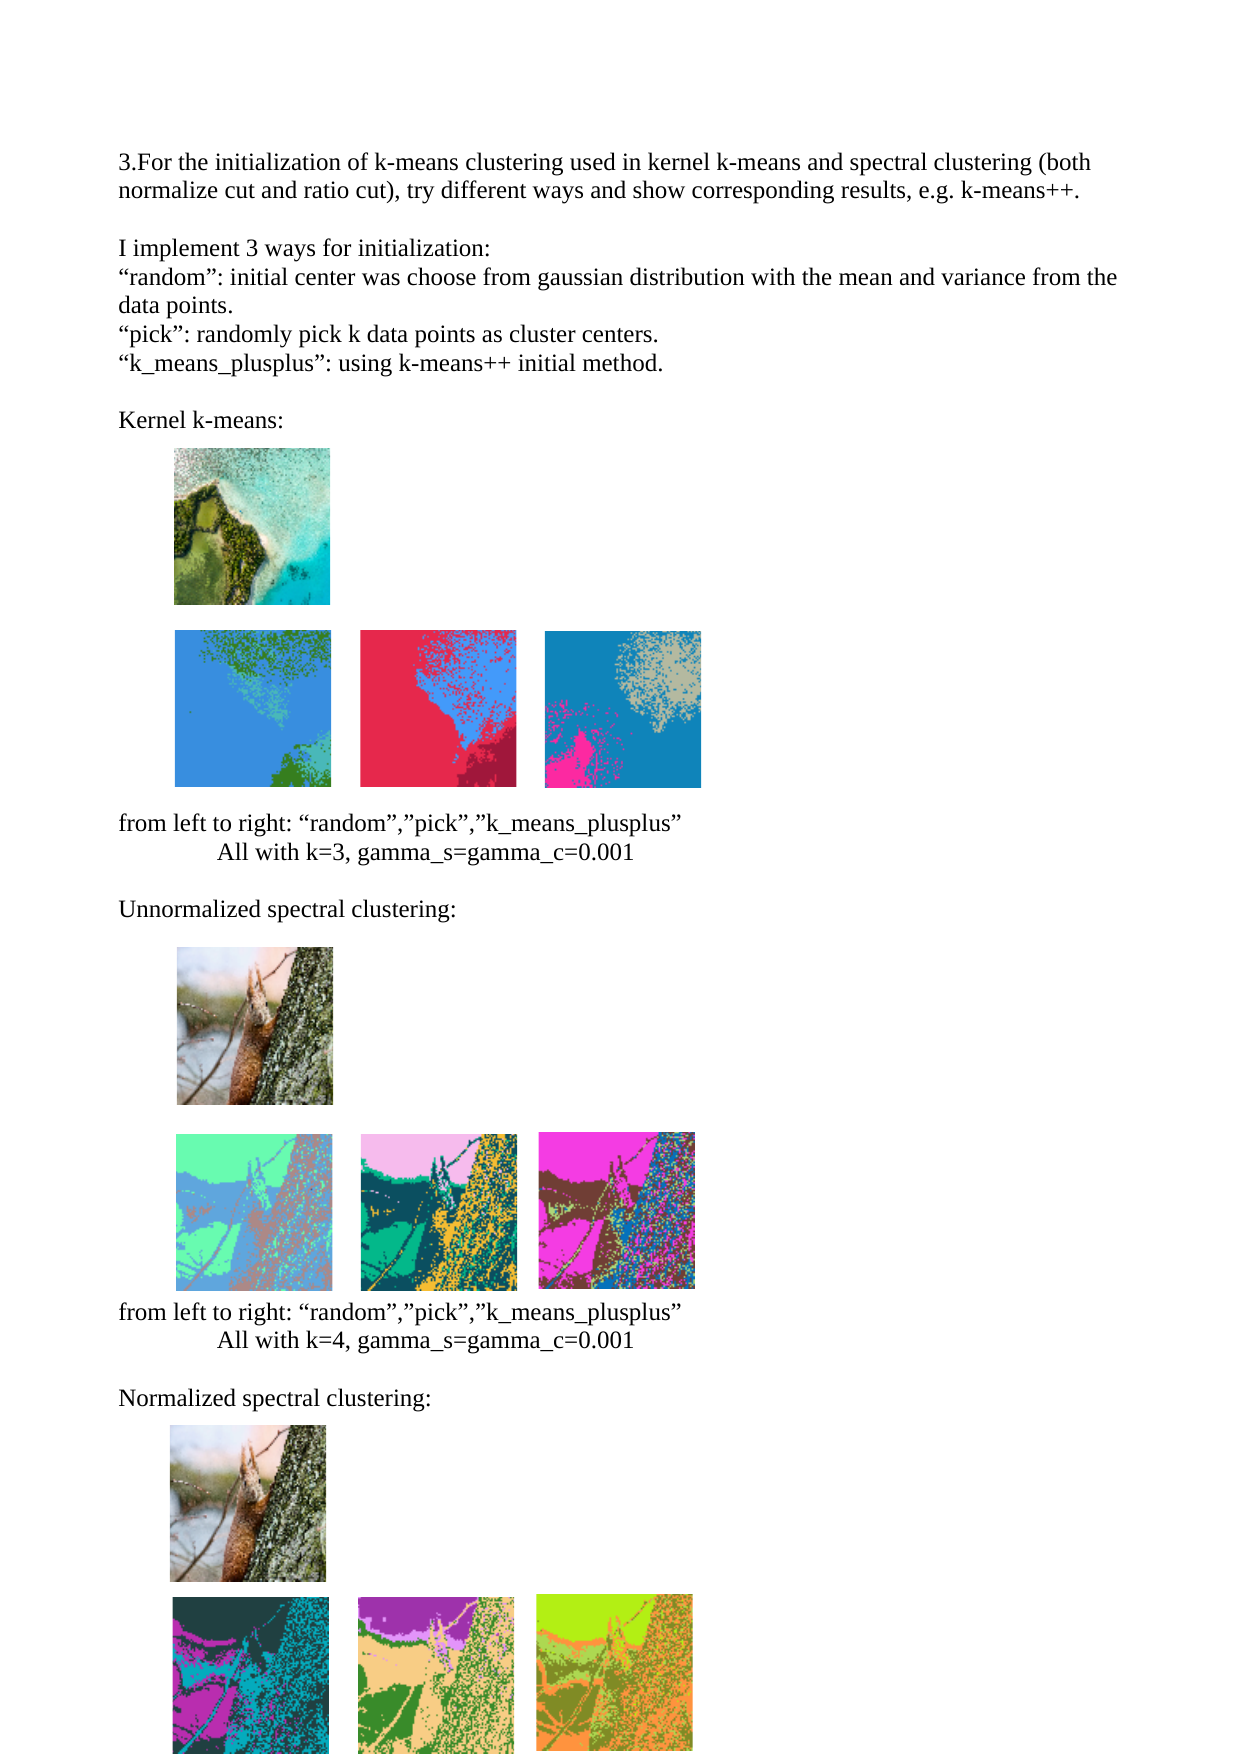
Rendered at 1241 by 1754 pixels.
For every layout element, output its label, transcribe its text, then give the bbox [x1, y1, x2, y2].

text from left to right: “random”,”pick”,”k_means_plusplus” [118, 1297, 1122, 1326]
picture [176, 947, 334, 1105]
text “pick”: randomly pick k data points as cluster centers. [118, 319, 1122, 348]
picture [360, 630, 517, 787]
picture [174, 448, 331, 605]
picture [172, 1597, 329, 1754]
picture [544, 631, 702, 788]
text 3.For the initialization of k-means clustering used in kernel k-means and spectral clustering (both normalize cut and ratio cut), try different ways and show corresponding results, e.g. k-means++. [118, 147, 1122, 204]
text All with k=3, gamma_s=gamma_c=0.001 [118, 837, 1122, 866]
picture [536, 1594, 693, 1751]
picture [360, 1134, 518, 1291]
picture [174, 630, 332, 787]
text Normalized spectral clustering: [118, 1383, 1122, 1412]
text from left to right: “random”,”pick”,”k_means_plusplus” [118, 808, 1122, 837]
text “k_means_plusplus”: using k-means++ initial method. [118, 348, 1122, 377]
picture [169, 1425, 327, 1582]
picture [176, 1134, 333, 1291]
text All with k=4, gamma_s=gamma_c=0.001 [118, 1326, 1122, 1354]
picture [538, 1132, 695, 1289]
text I implement 3 ways for initialization: [118, 233, 1122, 262]
text Unnormalized spectral clustering: [118, 894, 1122, 923]
text “random”: initial center was choose from gaussian distribution with the mean and variance from the data points. [118, 262, 1122, 319]
text Kernel k-means: [118, 406, 1122, 434]
picture [358, 1597, 515, 1754]
